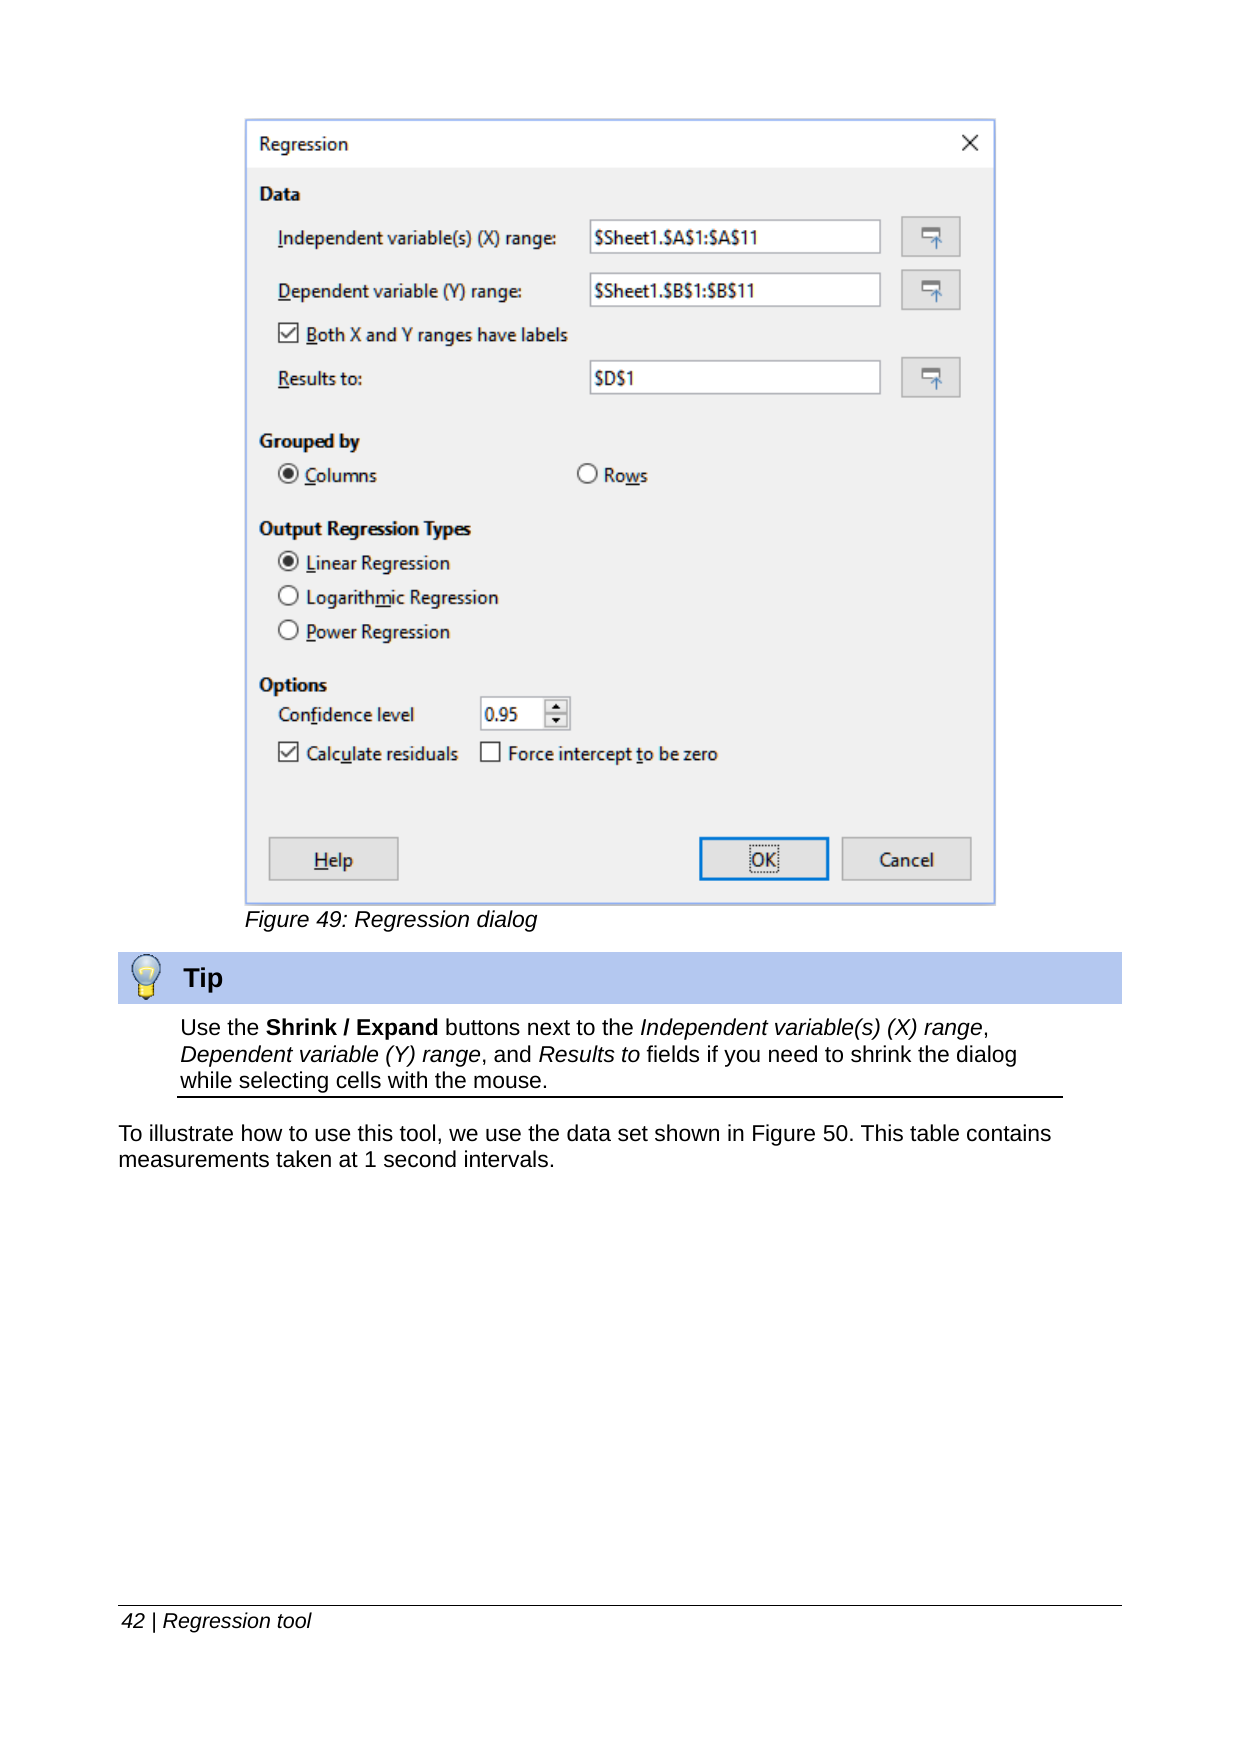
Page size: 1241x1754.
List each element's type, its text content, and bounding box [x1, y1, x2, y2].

picture [244, 118, 997, 906]
text To illustrate how to use this tool, we use the data set shown in Figure 50. This table contains measurements taken at 1 second intervals. [118, 1119, 1122, 1172]
text Figure 49: Regression dialog [244, 906, 996, 932]
text Use the Shrink / Expand buttons next to the Independent variable(s) (X) range, Dependent variable (Y) range, and Results to fields if you need to shrink the dialog while selecting cells with the mouse. [177, 1011, 1063, 1096]
picture [119, 952, 170, 1003]
subtitle Tip [118, 952, 1122, 1004]
